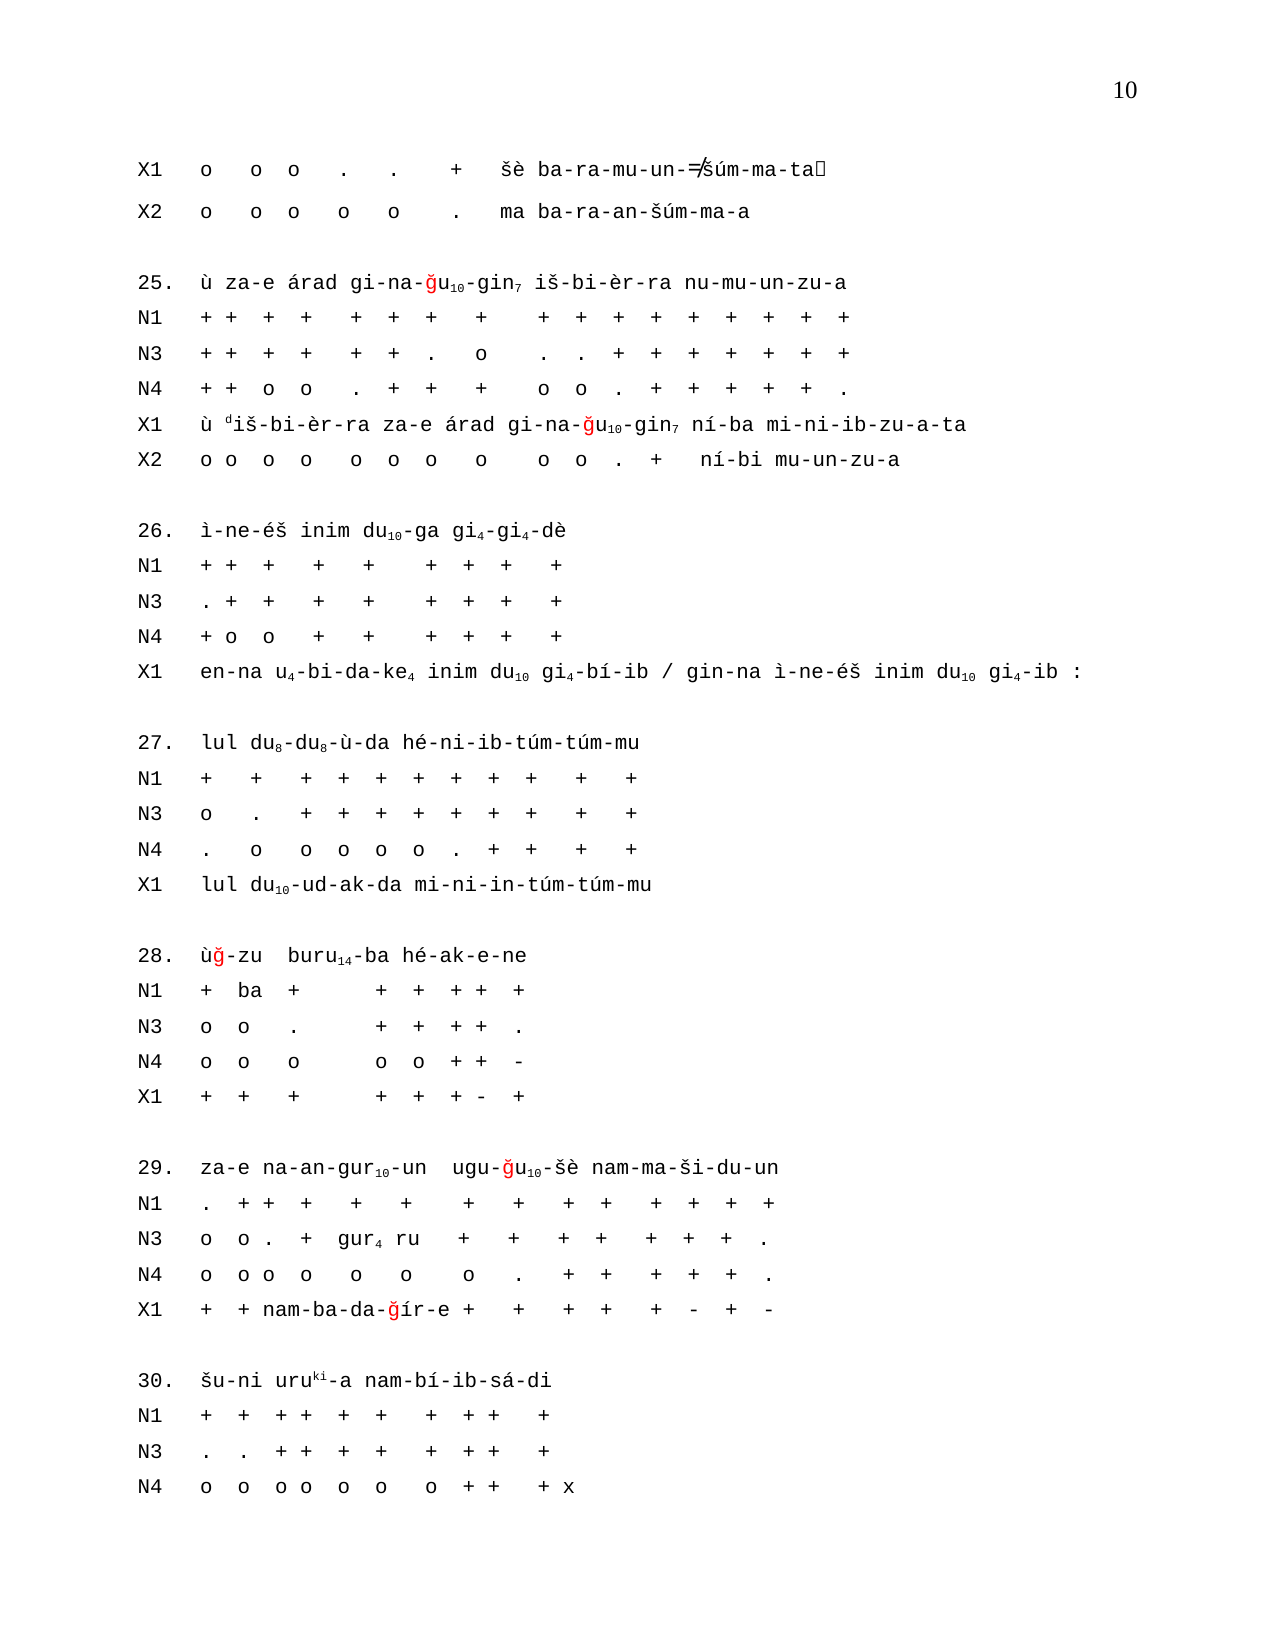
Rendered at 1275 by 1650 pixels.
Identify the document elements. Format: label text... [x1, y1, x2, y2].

text X1 + + nam-ba-da-ğír-e + + + + + - + - [137, 1299, 1138, 1323]
text N4 + o o + + + + + + [137, 626, 1138, 650]
text N3 o o . + gur4 ru + + + + + + + . [137, 1228, 1138, 1252]
text N1 + + + + + + + + + + [137, 1405, 1138, 1429]
text N1 + + + + + + + + + [137, 555, 1138, 579]
text N3 o o . + + + + . [137, 1016, 1138, 1039]
text 30. šu-ni uruki-a nam-bí-ib-sá-di [137, 1370, 1138, 1393]
text N4 . o o o o o . + + + + [137, 838, 1138, 862]
text N1 + + + + + + + + + + + + + + + + + [137, 307, 1138, 331]
text N1 + ba + + + + + + [137, 980, 1138, 1004]
text 28. ùğ-zu buru14-ba hé-ak-e-ne [137, 945, 1138, 968]
text 27. lul du8-du8-ù-da hé-ni-ib-túm-túm-mu [137, 732, 1138, 756]
text X1 en-na u4-bi-da-ke4 inim du10 gi4-bí-ib / gin-na ì-ne-éš inim du10 gi4-ib : [137, 661, 1138, 685]
text N4 o o o o o o o + + + x [137, 1476, 1138, 1500]
text N4 o o o o o o o . + + + + + . [137, 1263, 1138, 1287]
text N1 . + + + + + + + + + + + + + [137, 1193, 1138, 1216]
text 26. ì-ne-éš inim du10-ga gi4-gi4-dè [137, 520, 1138, 543]
text N3 + + + + + + . o . . + + + + + + + [137, 343, 1138, 366]
text X1 o o o . . + šè ba-ra-mu-un-≠šúm-ma-ta [137, 150, 1138, 184]
text N3 . + + + + + + + + [137, 591, 1138, 614]
text X1 + + + + + + - + [137, 1086, 1138, 1110]
text N1 + + + + + + + + + + + [137, 768, 1138, 791]
text X1 ù diš-bi-èr-ra za-e árad gi-na-ğu10-gin7 ní-ba ­mi-ni-ib-zu-a-ta [137, 413, 1138, 437]
text X2 o o o o o . ma ba-ra-an-šúm-ma-a [137, 201, 1138, 225]
text X2 o o o o o o o o o o . + ní-bi mu-un-zu-a [137, 449, 1138, 473]
text 29. za-e na-an-gur10-un ugu-ğu10-šè nam-ma-ši-du-un [137, 1157, 1138, 1181]
text N4 + + o o . + + + o o . + + + + + . [137, 378, 1138, 402]
text X1 lul du10-ud-ak-da ­mi-ni-in-túm-túm-mu [137, 874, 1138, 898]
text N3 o . + + + + + + + + + [137, 803, 1138, 827]
text N3 . . + + + + + + + + [137, 1441, 1138, 1464]
text N4 o o o o o + + - [137, 1051, 1138, 1075]
text 25. ù za-e árad gi-na-ğu10-gin7 iš-bi-èr-ra nu-mu-un-zu-a [137, 272, 1138, 296]
